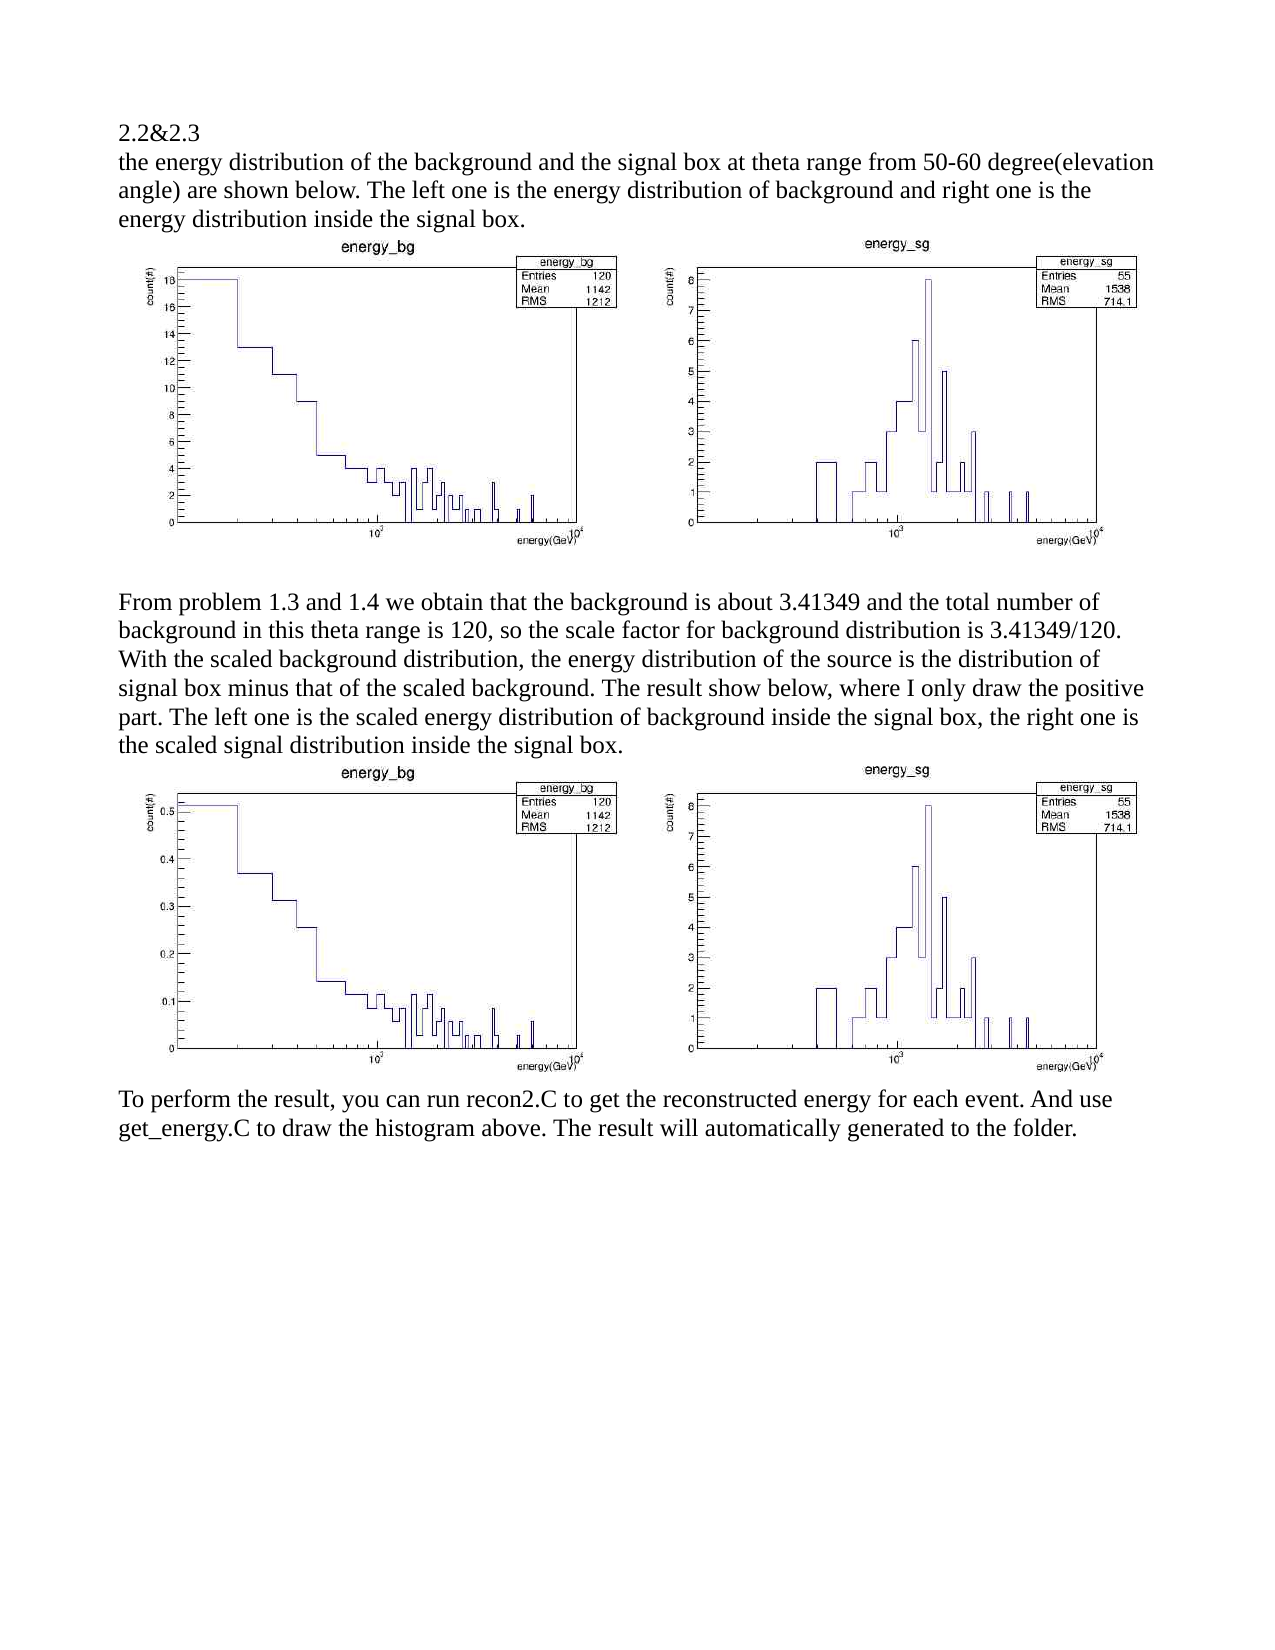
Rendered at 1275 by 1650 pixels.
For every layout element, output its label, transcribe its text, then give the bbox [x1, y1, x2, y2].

text To perform the result, you can run recon2.C to get the reconstructed energy for each event. And use get_energy.C to draw the histogram above. The result will automatically generated to the folder. [118, 1084, 1157, 1141]
picture [118, 759, 1157, 1084]
text From problem 1.3 and 1.4 we obtain that the background is about 3.41349 and the total number of background in this theta range is 120, so the scale factor for background distribution is 3.41349/120. [118, 587, 1157, 644]
text the energy distribution of the background and the signal box at theta range from 50-60 degree(elevation angle) are shown below. The left one is the energy distribution of background and right one is the energy distribution inside the signal box. [118, 147, 1157, 233]
picture [118, 233, 1157, 558]
text With the scaled background distribution, the energy distribution of the source is the distribution of signal box minus that of the scaled background. The result show below, where I only draw the positive part. The left one is the scaled energy distribution of background inside the signal box, the right one is the scaled signal distribution inside the signal box. [118, 644, 1157, 759]
text 2.2&2.3 [118, 118, 1157, 147]
